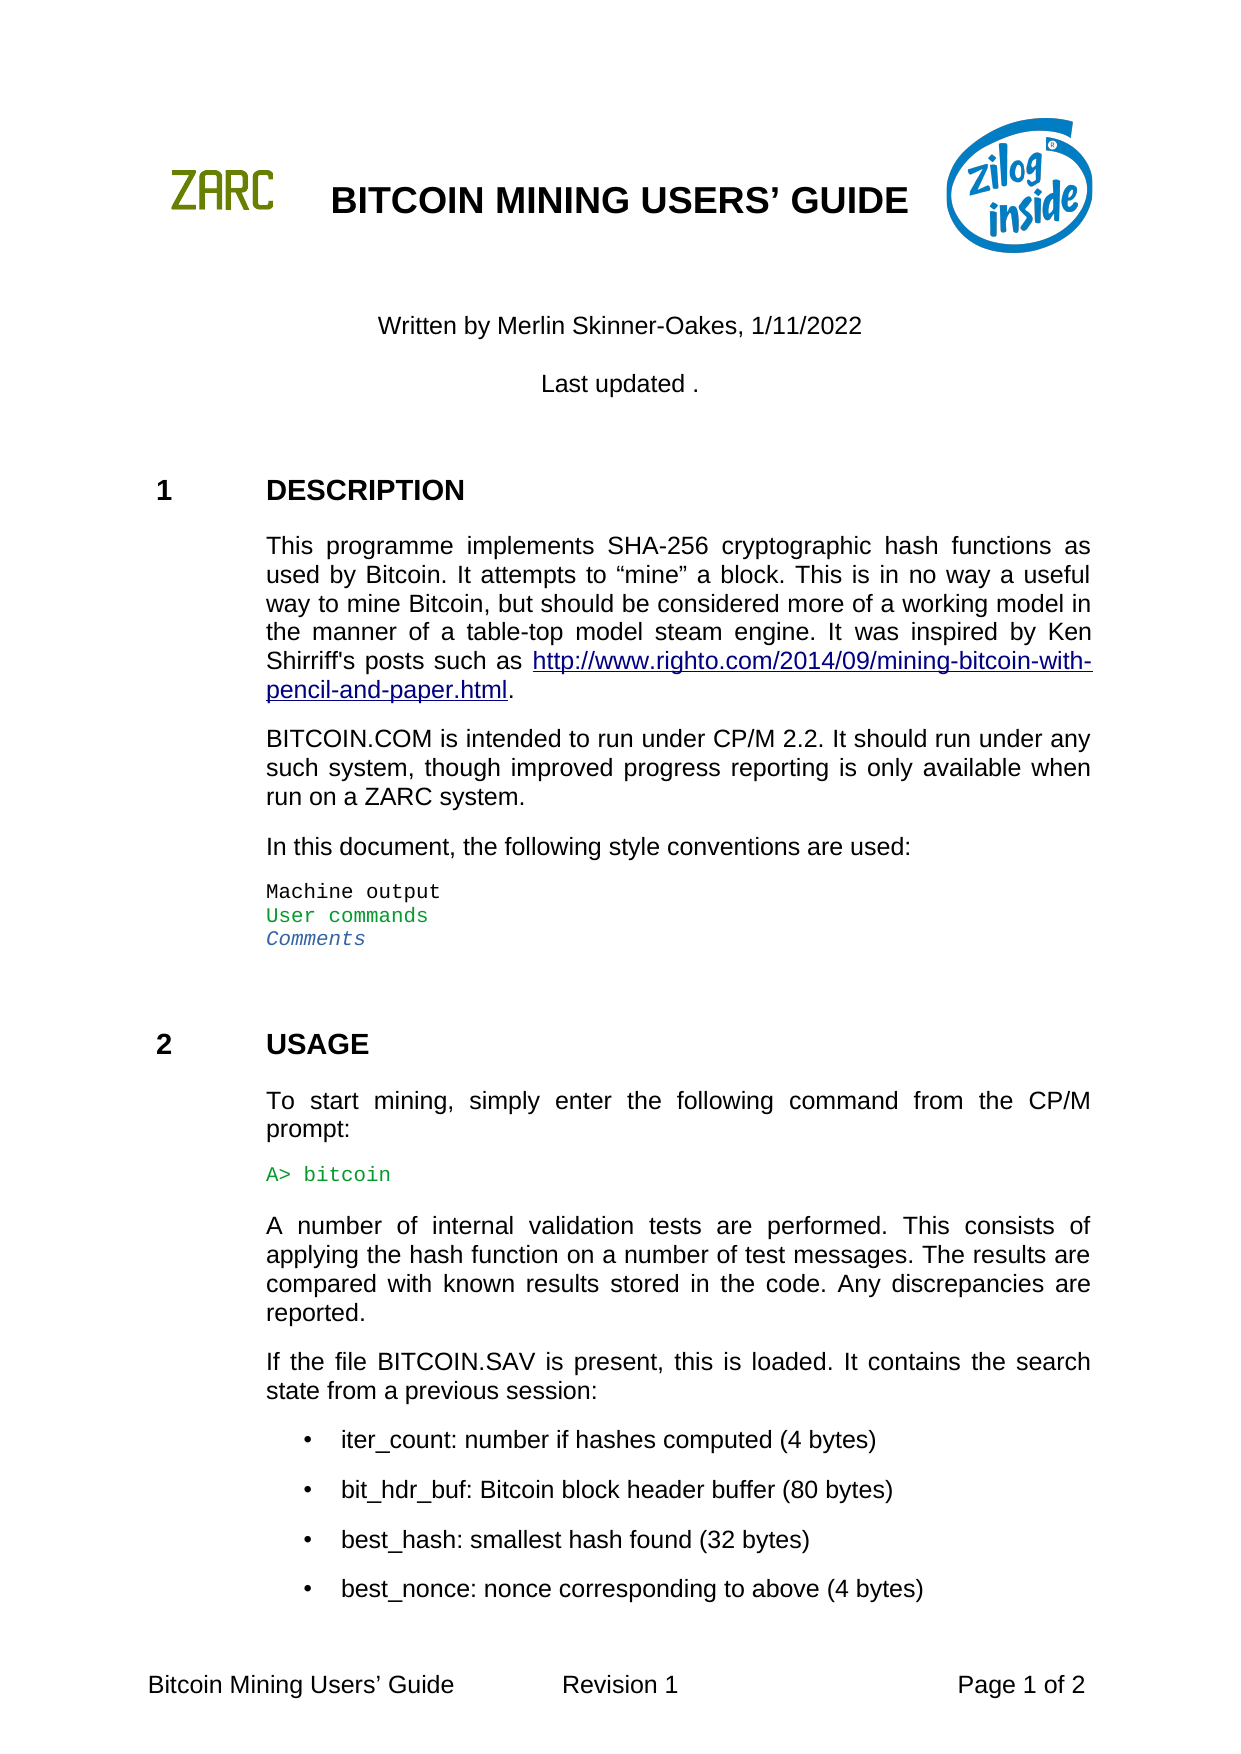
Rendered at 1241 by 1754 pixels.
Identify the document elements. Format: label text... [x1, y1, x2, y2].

text Written by Merlin Skinner-Oakes, 1/11/2022 [148, 311, 1092, 339]
picture [946, 118, 1093, 253]
text To start mining, simply enter the following command from the CP/M prompt: [266, 1086, 1092, 1143]
text If the file BITCOIN.SAV is present, this is loaded. It contains the search state from a previous session: [266, 1347, 1092, 1404]
table_header [148, 118, 293, 209]
text A> bitcoin [266, 1164, 1092, 1188]
table_header Bitcoin Mining Users’ Guide [294, 118, 947, 281]
list iter_count: number if hashes computed (4 bytes) [303, 1425, 1092, 1454]
text A number of internal validation tests are performed. This consists of applying the hash function on a number of test messages. The results are compared with known results stored in the code. Any discrepancies are reported. [266, 1211, 1092, 1326]
list best_hash: smallest hash found (32 bytes) [303, 1525, 1092, 1554]
text This programme implements SHA-256 cryptographic hash functions as used by Bitcoin. It attempts to “mine” a block. This is in no way a useful way to mine Bitcoin, but should be considered more of a working model in the manner of a table-top model steam engine. It was inspired by Ken Shirriff's posts such as http://www.righto.com/2014/09/mining-bitcoin-with-pencil-and-paper.html. [266, 531, 1092, 704]
list best_nonce: nonce corresponding to above (4 bytes) [303, 1574, 1092, 1603]
picture [171, 170, 273, 210]
table_header [947, 253, 1092, 281]
table_header [148, 210, 293, 281]
text Last updated . [148, 369, 1092, 398]
text User commands [266, 905, 1092, 928]
text Machine output [266, 881, 1092, 905]
subtitle Usage [148, 1027, 1092, 1061]
text Comments [266, 928, 1092, 952]
subtitle Description [148, 473, 1092, 506]
text In this document, the following style conventions are used: [266, 832, 1092, 860]
list bit_hdr_buf: Bitcoin block header buffer (80 bytes) [303, 1475, 1092, 1504]
text BITCOIN.COM is intended to run under CP/M 2.2. It should run under any such system, though improved progress reporting is only available when run on a ZARC system. [266, 724, 1092, 811]
